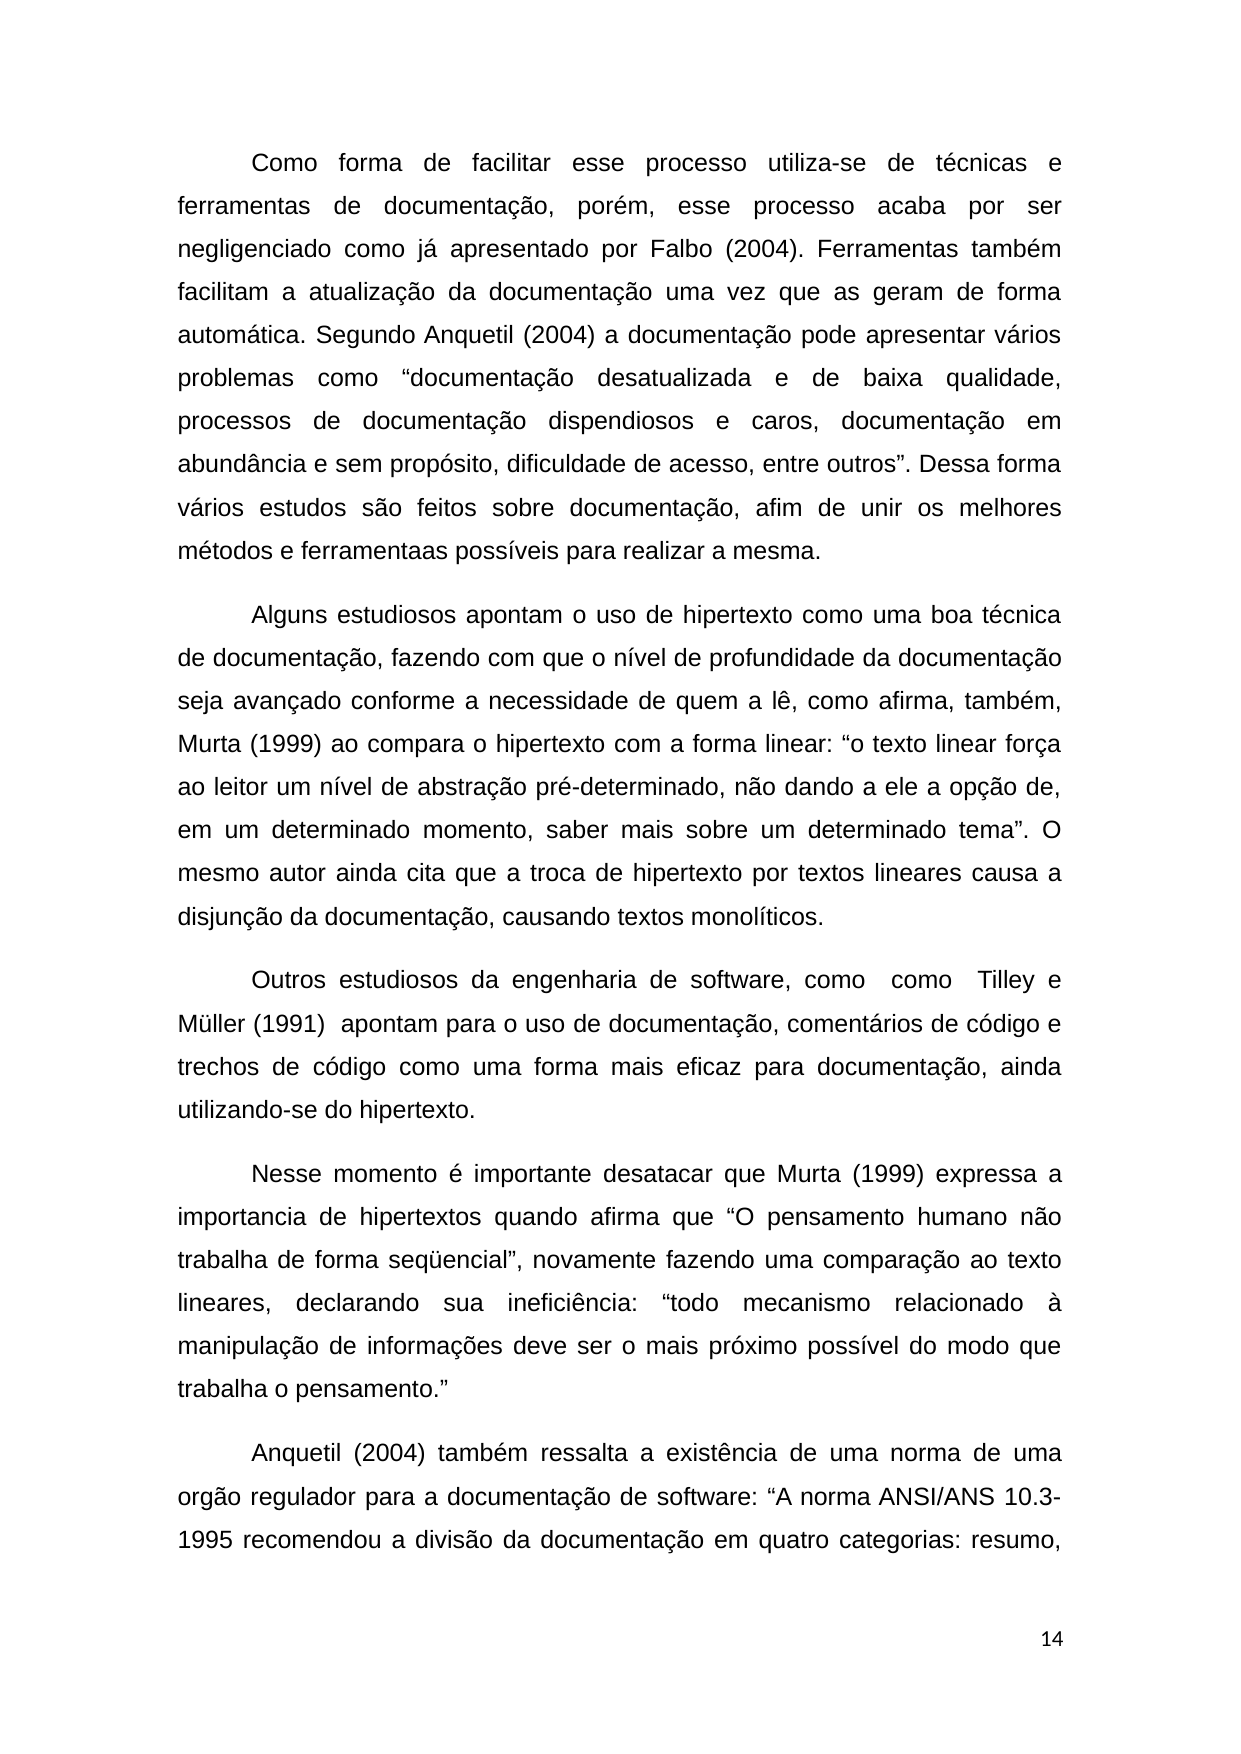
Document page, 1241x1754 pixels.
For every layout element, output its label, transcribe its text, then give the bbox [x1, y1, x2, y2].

text Como forma de facilitar esse processo utiliza-se de técnicas e ferramentas de documentação, porém, esse processo acaba por ser negligenciado como já apresentado por Falbo (2004). Ferramentas também facilitam a atualização da documentação uma vez que as geram de forma automática. Segundo Anquetil (2004) a documentação pode apresentar vários problemas como “documentação desatualizada e de baixa qualidade, processos de documentação dispendiosos e caros, documentação em abundância e sem propósito, dificuldade de acesso, entre outros”. Dessa forma vários estudos são feitos sobre documentação, afim de unir os melhores métodos e ferramentaas possíveis para realizar a mesma. [177, 148, 1063, 564]
text Alguns estudiosos apontam o uso de hipertexto como uma boa técnica de documentação, fazendo com que o nível de profundidade da documentação seja avançado conforme a necessidade de quem a lê, como afirma, também, Murta (1999) ao compara o hipertexto com a forma linear: “o texto linear força ao leitor um nível de abstração pré-determinado, não dando a ele a opção de, em um determinado momento, saber mais sobre um determinado tema”. O mesmo autor ainda cita que a troca de hipertexto por textos lineares causa a disjunção da documentação, causando textos monolíticos. [177, 600, 1063, 930]
text Outros estudiosos da engenharia de software, como como Tilley e Müller (1991) apontam para o uso de documentação, comentários de código e trechos de código como uma forma mais eficaz para documentação, ainda utilizando-se do hipertexto. [177, 966, 1063, 1124]
text Anquetil (2004) também ressalta a existência de uma norma de uma orgão regulador para a documentação de software: “A norma ANSI/ANS 10.3-1995 recomendou a divisão da documentação em quatro categorias: resumo, [177, 1438, 1063, 1553]
text Nesse momento é importante desatacar que Murta (1999) expressa a importancia de hipertextos quando afirma que “O pensamento humano não trabalha de forma seqüencial”, novamente fazendo uma comparação ao texto lineares, declarando sua ineficiência: “todo mecanismo relacionado à manipulação de informações deve ser o mais próximo possível do modo que trabalha o pensamento.” [177, 1159, 1063, 1403]
